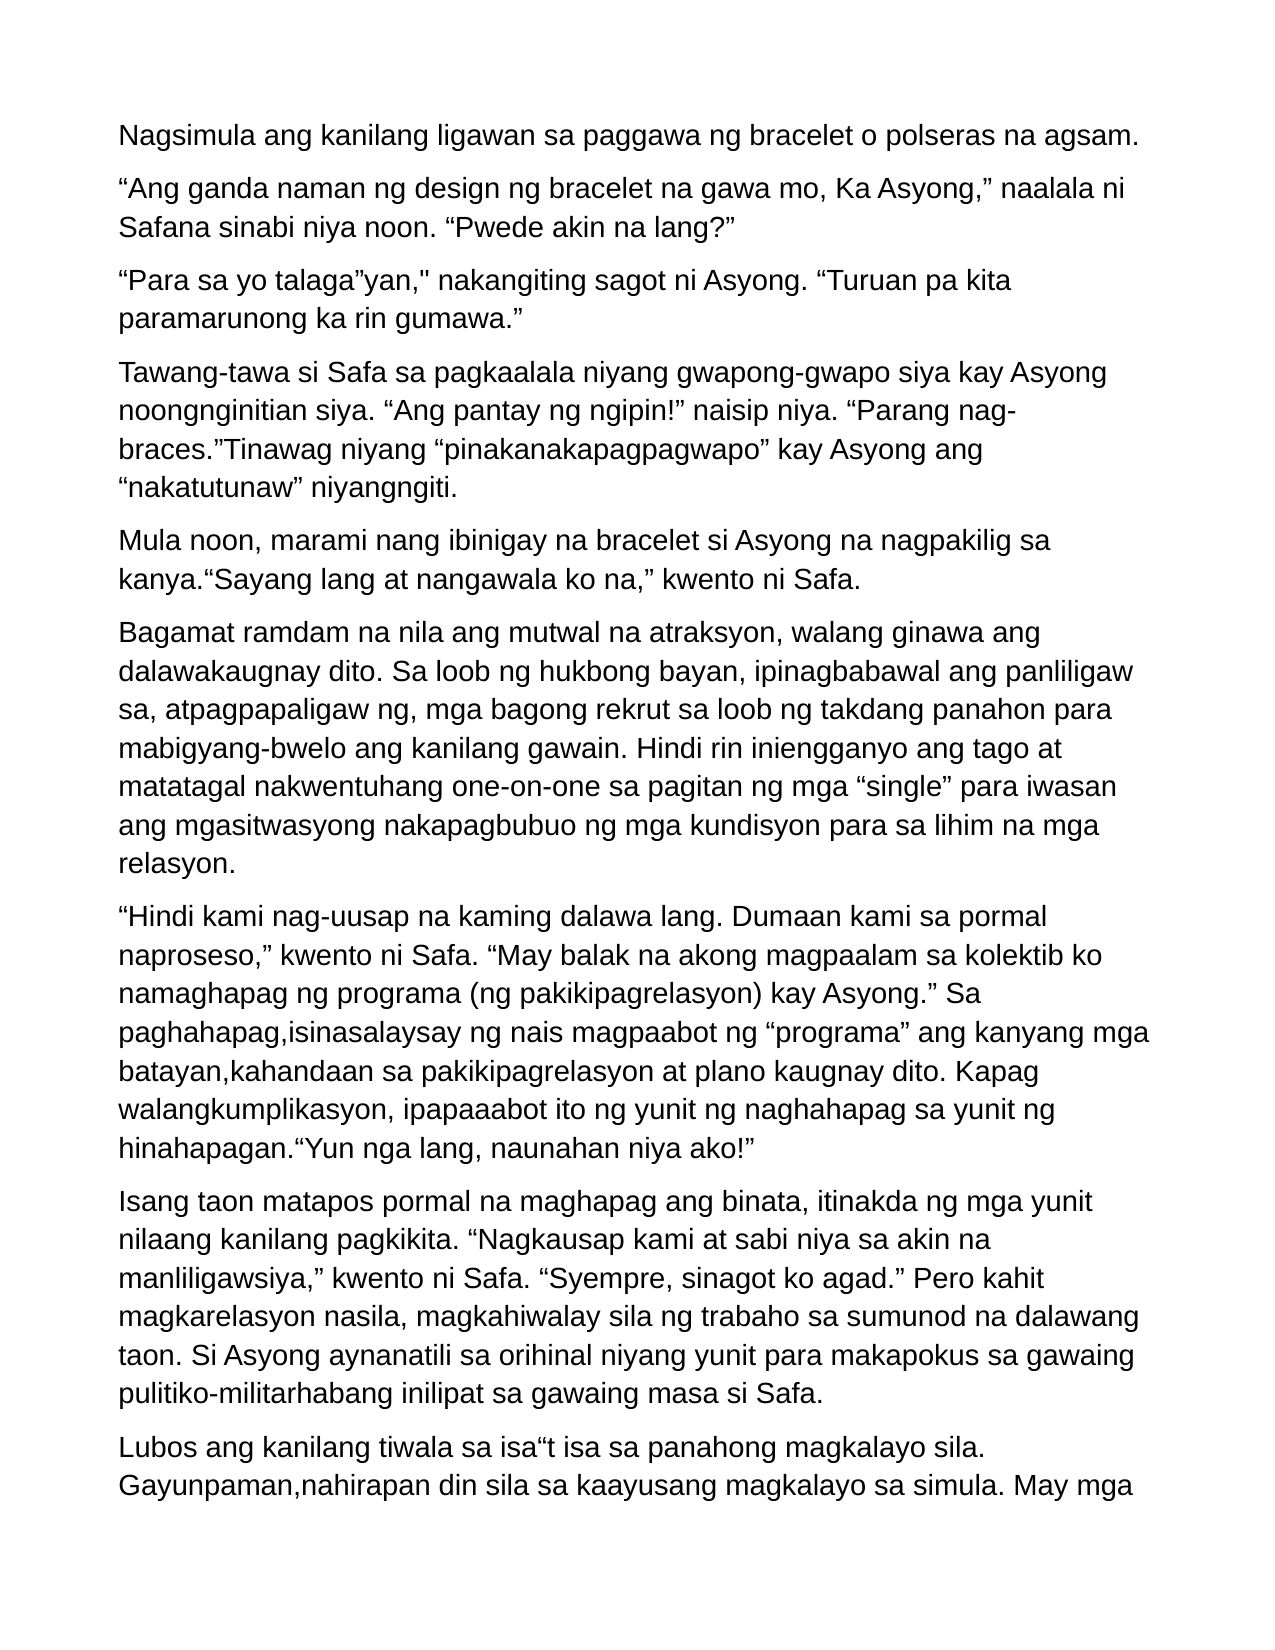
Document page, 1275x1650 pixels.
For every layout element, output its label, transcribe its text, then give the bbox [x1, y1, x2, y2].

text “Para sa yo talaga”yan," nakangiting sagot ni Asyong. “Turuan pa kita paramarunong ka rin gumawa.” [118, 263, 1157, 335]
text Bagamat ramdam na nila ang mutwal na atraksyon, walang ginawa ang dalawakaugnay dito. Sa loob ng hukbong bayan, ipinagbabawal ang panliligaw sa, atpagpapaligaw ng, mga bagong rekrut sa loob ng takdang panahon para mabigyang-bwelo ang kanilang gawain. Hindi rin iniengganyo ang tago at matatagal nakwentuhang one-on-one sa pagitan ng mga “single” para iwasan ang mgasitwasyong nakapagbubuo ng mga kundisyon para sa lihim na mga relasyon. [118, 615, 1157, 880]
text “Ang ganda naman ng design ng bracelet na gawa mo, Ka Asyong,” naalala ni Safana sinabi niya noon. “Pwede akin na lang?” [118, 171, 1157, 243]
text Nagsimula ang kanilang ligawan sa paggawa ng bracelet o polseras na agsam. [118, 118, 1157, 152]
text Mula noon, marami nang ibinigay na bracelet si Asyong na nagpakilig sa kanya.“Sayang lang at nangawala ko na,” kwento ni Safa. [118, 523, 1157, 595]
text Tawang-tawa si Safa sa pagkaalala niyang gwapong-gwapo siya kay Asyong noongnginitian siya. “Ang pantay ng ngipin!” naisip niya. “Parang nag-braces.”Tinawag niyang “pinakanakapagpagwapo” kay Asyong ang “nakatutunaw” niyangngiti. [118, 354, 1157, 504]
text Isang taon matapos pormal na maghapag ang binata, itinakda ng mga yunit nilaang kanilang pagkikita. “Nagkausap kami at sabi niya sa akin na manliligawsiya,” kwento ni Safa. “Syempre, sinagot ko agad.” Pero kahit magkarelasyon nasila, magkahiwalay sila ng trabaho sa sumunod na dalawang taon. Si Asyong aynanatili sa orihinal niyang yunit para makapokus sa gawaing pulitiko-militarhabang inilipat sa gawaing masa si Safa. [118, 1184, 1157, 1410]
text Lubos ang kanilang tiwala sa isa“t isa sa panahong magkalayo sila. Gayunpaman,nahirapan din sila sa kaayusang magkalayo sa simula. May mga [118, 1429, 1157, 1502]
text “Hindi kami nag-uusap na kaming dalawa lang. Dumaan kami sa pormal naproseso,” kwento ni Safa. “May balak na akong magpaalam sa kolektib ko namaghapag ng programa (ng pakikipagrelasyon) kay Asyong.” Sa paghahapag,isinasalaysay ng nais magpaabot ng “programa” ang kanyang mga batayan,kahandaan sa pakikipagrelasyon at plano kaugnay dito. Kapag walangkumplikasyon, ipapaaabot ito ng yunit ng naghahapag sa yunit ng hinahapagan.“Yun nga lang, naunahan niya ako!” [118, 899, 1157, 1164]
